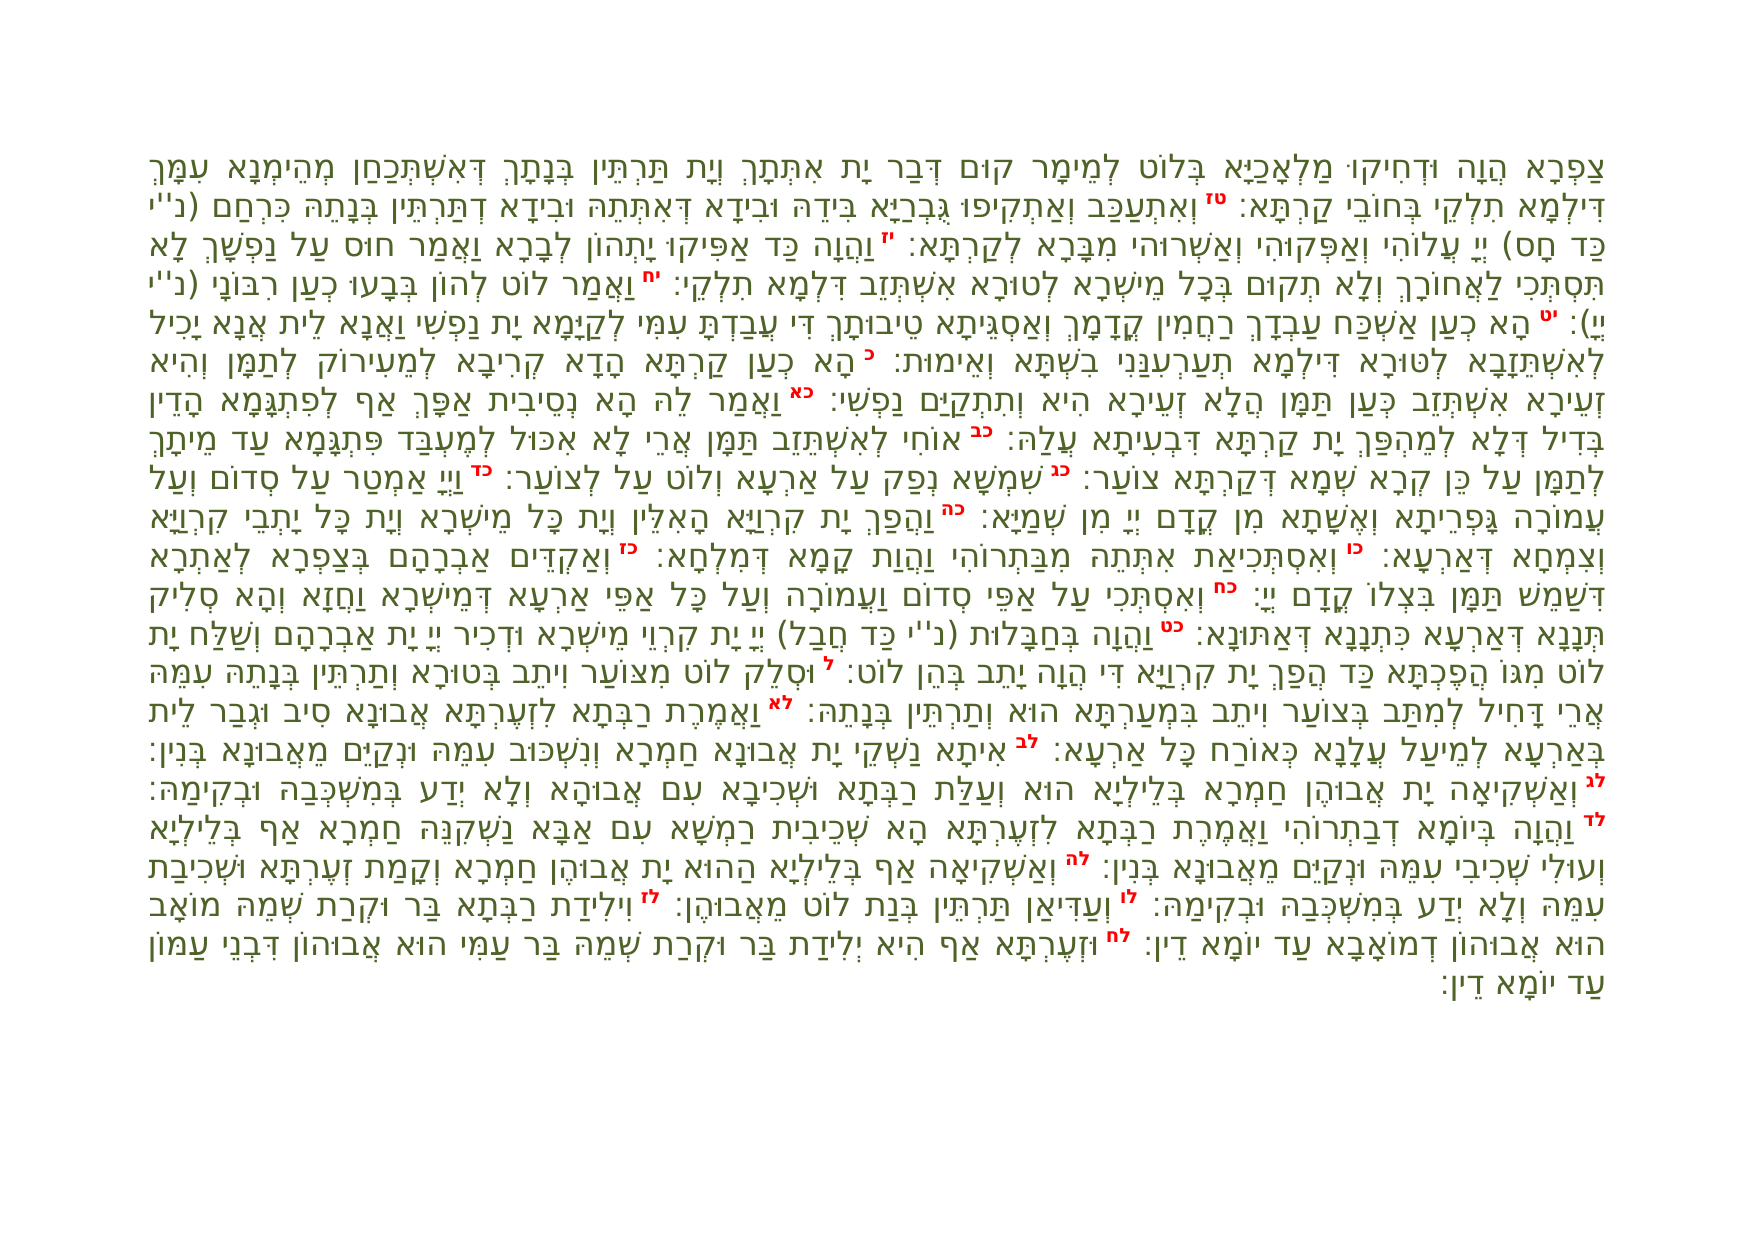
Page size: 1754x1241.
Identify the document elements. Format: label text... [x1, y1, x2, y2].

text צַפְרָא הֲוָה וּדְחִיקוּ מַלְאָכַיָּא בְּלוֹט לְמֵימָר קוּם דְּבַר יָת אִתְּתָךְ וְיָת תַּרְתֵּין בְּנָתָךְ דְּאִשְׁתְּכַחַן מְהֵימְנָא עִמָּךְ דִּילְמָא תִלְקֵי בְּחוֹבֵי קַרְתָּא׃ טז וְאִתְעַכַּב וְאַתְקִיפוּ גֻּבְרַיָּא בִּידֵהּ וּבִידָא דְּאִתְּתֵהּ וּבִידָא דְתַּרְתֵּין בְּנָתֵהּ כִּרְחַם (נ''י כַּד חָס) יְיָ עֲלוֹהִי וְאַפְּקוּהִי וְאַשְׁרוּהי מִבָּרָא לְקַרְתָּא׃ יז וַהֲוָה כַּד אַפִּיקוּ יָתְהוֹן לְבָרָא וַאֲמַר חוּס עַל נַפְשָׁךְ לָא תִּסְתְּכִי לַאֲחוֹרָךְ וְלָא תְקוּם בְּכָל מֵישְׁרָא לְטוּרָא אִשְׁתְּזֵב דִּלְמָא תִלְקֵי׃ יח וַאֲמַר לוֹט לְהוֹן בְּבָעוּ כְעַן רִבּוֹנָי (נ''י יְיָ)׃ יט הָא כְעַן אַשְׁכַּח עַבְדָךְ רַחֲמִין קֳדָמָךְ וְאַסְגֵּיתָא טֵיבוּתָךְ דִּי עֲבַדְתָּ עִמִּי לְקַיָּמָא יָת נַפְשִׁי וַאֲנָא לֵית אֲנָא יָכִיל לְאִשְׁתֵּזָבָא לְטּוּרָא דִּילְמָא תְעַרְעִנַּנִי בִשְׁתָּא וְאֵימוּת׃ כ הָא כְעַן קַרְתָּא הָדָא קְרִיבָא לְמֵעִירוֹק לְתַמָּן וְהִיא זְעֵירָא אִשְׁתְּזֵב כְּעַן תַּמָּן הֲלָא זְעֵירָא הִיא וְתִתְקַיַּם נַפְשִׁי׃ כא וַאֲמַר לֵהּ הָא נְסֵיבִית אַפָּךְ אַף לְפִתְגָּמָא הָדֵין בְּדִיל דְּלָא לְמֵהְפַּךְ יָת קַרְתָּא דִּבְעִיתָא עֲלַהּ׃ כב אוֹחִי לְאִשְׁתֵּזֵב תַּמָּן אֲרֵי לָא אִכּוּל לְמֶעְבַּד פִּתְגָּמָא עַד מֵיתָךְ לְתַמָּן עַל כֵּן קְרָא שְׁמָא דְּקַרְתָּא צוֹעַר׃ כג שִׁמְשָׁא נְפַק עַל אַרְעָא וְלוֹט עַל לְצוֹעַר׃ כד וַיְיָ אַמְטַר עַל סְדוֹם וְעַל עֲמוֹרָה גָּפְרֵיתָא וְאֶשָּׁתָא מִן קֳדָם יְיָ מִן שְׁמַיָּא׃ כה וַהֲפַךְ יָת קִרְוַיָּא הָאִלֵּין וְיָת כָּל מֵישְׁרָא וְיָת כָּל יָתְבֵי קִרְוַיָּא וְצִמְחָא דְּאַרְעָא׃ כו וְאִסְתְּכִיאַת אִתְּתֵהּ מִבַּתְרוֹהִי וַהֲוַת קָמָא דְּמִלְחָא׃ כז וְאַקְדֵּים אַבְרָהָם בְּצַפְרָא לְאַתְרָא דִּשַׁמֵשׁ תַּמָּן בִּצְלוֹ קֳדָם יְיָ׃ כח וְאִסְתְּכִי עַל אַפֵּי סְדוֹם וַעֲמוֹרָה וְעַל כָּל אַפֵּי אַרְעָא דְּמֵישְׁרָא וַחֲזָא וְהָא סְלִיק תְּנָנָא דְּאַרְעָא כִּתְנָנָא דְּאַתּוּנָא׃ כט וַהֲוָה בְּחַבָּלוּת (נ''י כַּד חֲבַל) יְיָ יָת קִרְוֵי מֵישְׁרָא וּדְכִיר יְיָ יָת אַבְרָהָם וְשַׁלַּח יָת לוֹט מִגּוֹ הֲפֶכְתָּא כַּד הֲפַךְ יָת קִרְוַיָּא דִּי הֲוָה יָתֵב בְּהֵן לוֹט׃ ל וּסְלֵק לוֹט מִצּוֹעַר וִיתֵב בְּטוּרָא וְתַרְתֵּין בְּנָתֵהּ עִמֵּהּ אֲרֵי דָּחִיל לְמִתַּב בְּצוֹעַר וִיתֵב בִּמְעַרְתָּא הוּא וְתַרְתֵּין בְּנָתֵהּ׃ לא וַאֲמֶרֶת רַבְּתָא לִזְעֶרְתָּא אֲבוּנָא סִיב וּגְבַר לֵית בְּאַרְעָא לְמֵיעַל עֲלָנָא כְּאוֹרַח כָּל אַרְעָא׃ לב אִיתָא נַשְׁקֵי יָת אֲבוּנָא חַמְרָא וְנִשְׁכּוּב עִמֵּהּ וּנְקַיֵּם מֵאֲבוּנָא בְּנִין׃ לג וְאַשְׁקִיאָה יָת אֲבוּהֶן חַמְרָא בְּלֵילְיָא הוּא וְעַלַּת רַבְּתָא וּשְׁכִיבָא עִם אֲבוּהָא וְלָא יְדַע בְּמִשְׁכְּבַהּ וּבְקִימַהּ׃ לד וַהֲוָה בְּיוֹמָא דְבַתְרוֹהִי וַאֲמֶרֶת רַבְּתָא לִזְעֶרְתָּא הָא שְׁכֵיבִית רַמְשָׁא עִם אַבָּא נַשְׁקִנֵּהּ חַמְרָא אַף בְּלֵילְיָא וְעוּלִי שְׁכִיבִי עִמֵּהּ וּנְקַיֵּם מֵאֲבוּנָא בְּנִין׃ לה וְאַשְׁקִיאָה אַף בְּלֵילְיָא הַהוּא יָת אֲבוּהֶן חַמְרָא וְקָמַת זְעֶרְתָּא וּשְׁכִיבַת עִמֵּהּ וְלָא יְדַע בְּמִשְׁכְּבַהּ וּבְקִימַהּ׃ לו וְעַדִּיאַן תַּרְתֵּין בְּנַת לוֹט מֵאֲבוּהֶן׃ לז וִילִידַת רַבְּתָא בַּר וּקְרַת שְׁמֵהּ מוֹאָב הוּא אֲבוּהוֹן דְמוֹאָבָא עַד יוֹמָא דֵין׃ לח וּזְעֶרְתָּא אַף הִיא יְלִידַת בַּר וּקְרַת שְׁמֵהּ בַּר עַמִּי הוּא אֲבוּהוֹן דִּבְנֵי עַמּוֹן עַד יוֹמָא דֵין׃ [148, 148, 1606, 1002]
